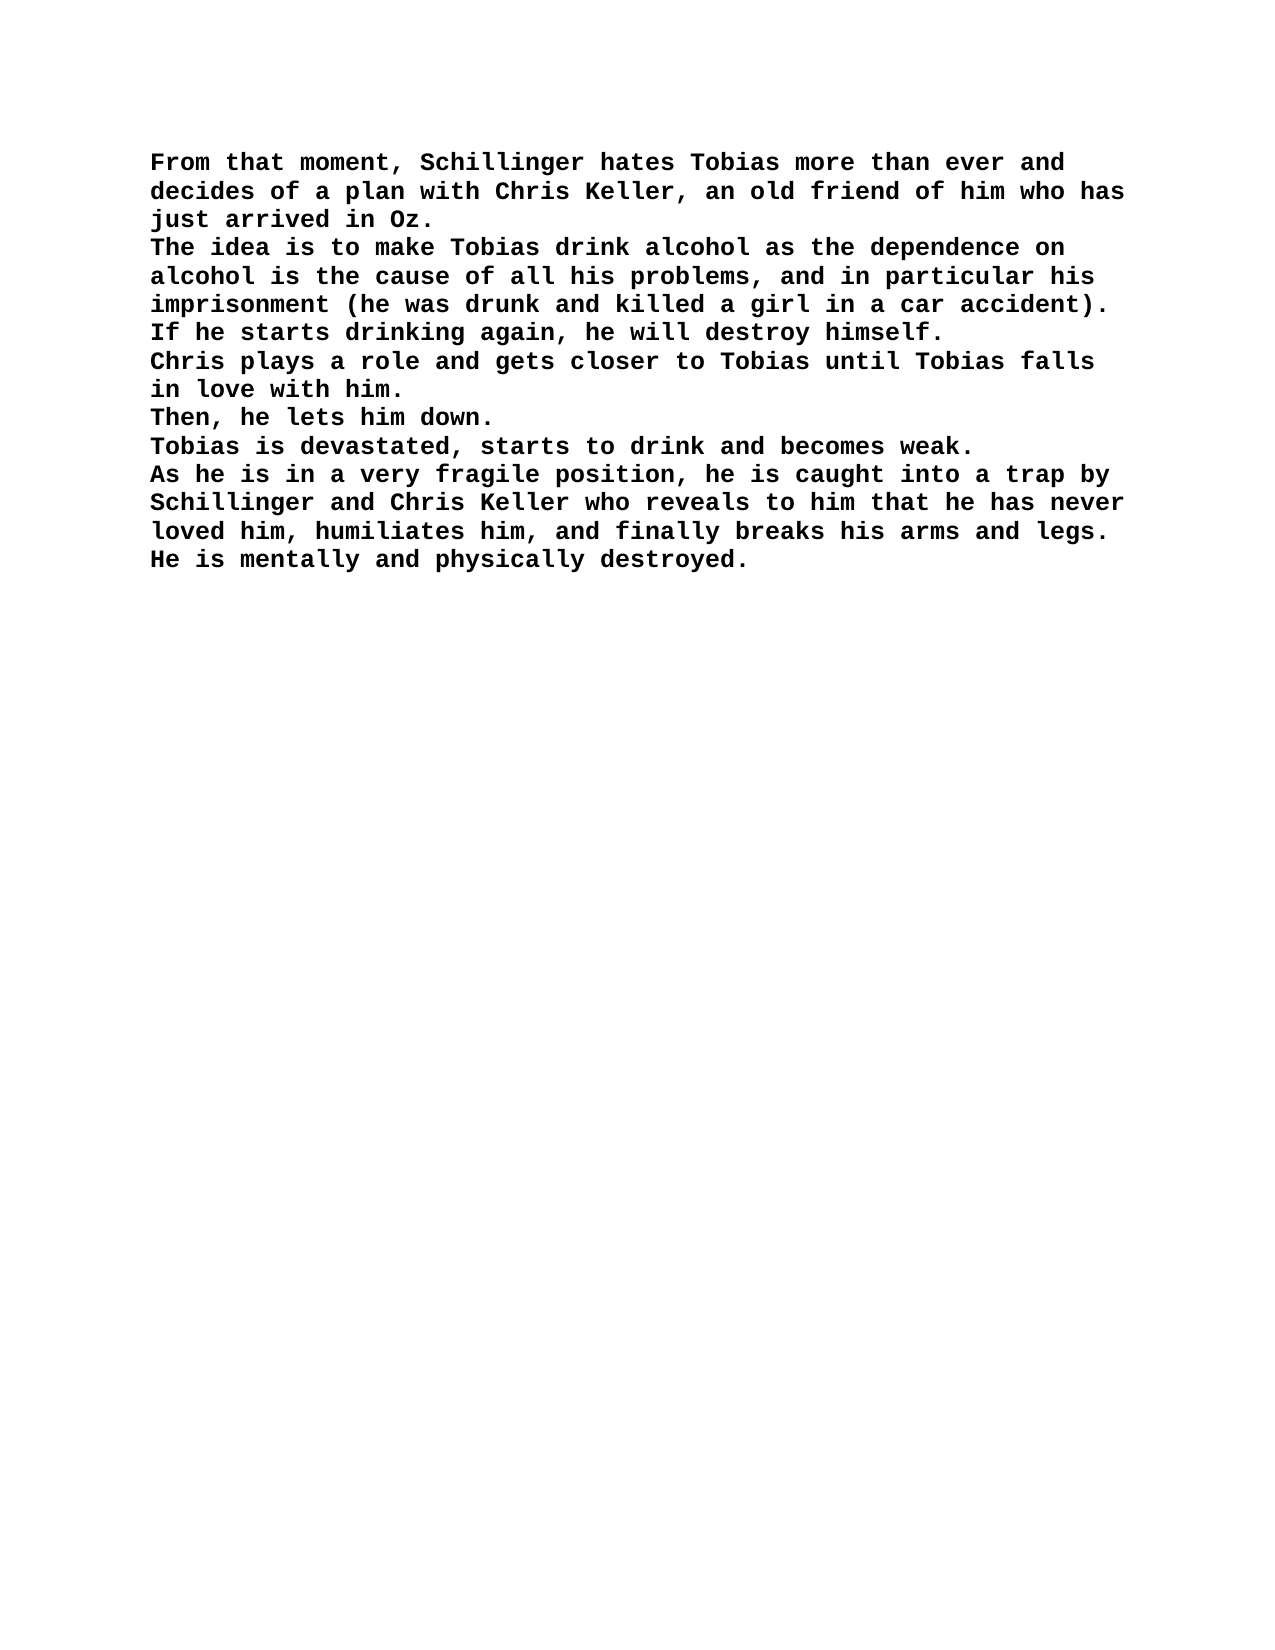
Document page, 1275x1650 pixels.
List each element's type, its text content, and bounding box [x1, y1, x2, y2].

text The idea is to make Tobias drink alcohol as the dependence on alcohol is the cause of all his problems, and in particular his imprisonment (he was drunk and killed a girl in a car accident). [150, 235, 1125, 320]
text Tobias is devastated, starts to drink and becomes weak. [150, 433, 1125, 462]
text He is mentally and physically destroyed. [150, 547, 1125, 575]
text From that moment, Schillinger hates Tobias more than ever and decides of a plan with Chris Keller, an old friend of him who has just arrived in Oz. [150, 150, 1125, 235]
text Then, he lets him down. [150, 405, 1125, 433]
text Chris plays a role and gets closer to Tobias until Tobias falls in love with him. [150, 348, 1125, 405]
text As he is in a very fragile position, he is caught into a trap by Schillinger and Chris Keller who reveals to him that he has never loved him, humiliates him, and finally breaks his arms and legs. [150, 462, 1125, 547]
text If he starts drinking again, he will destroy himself. [150, 320, 1125, 348]
